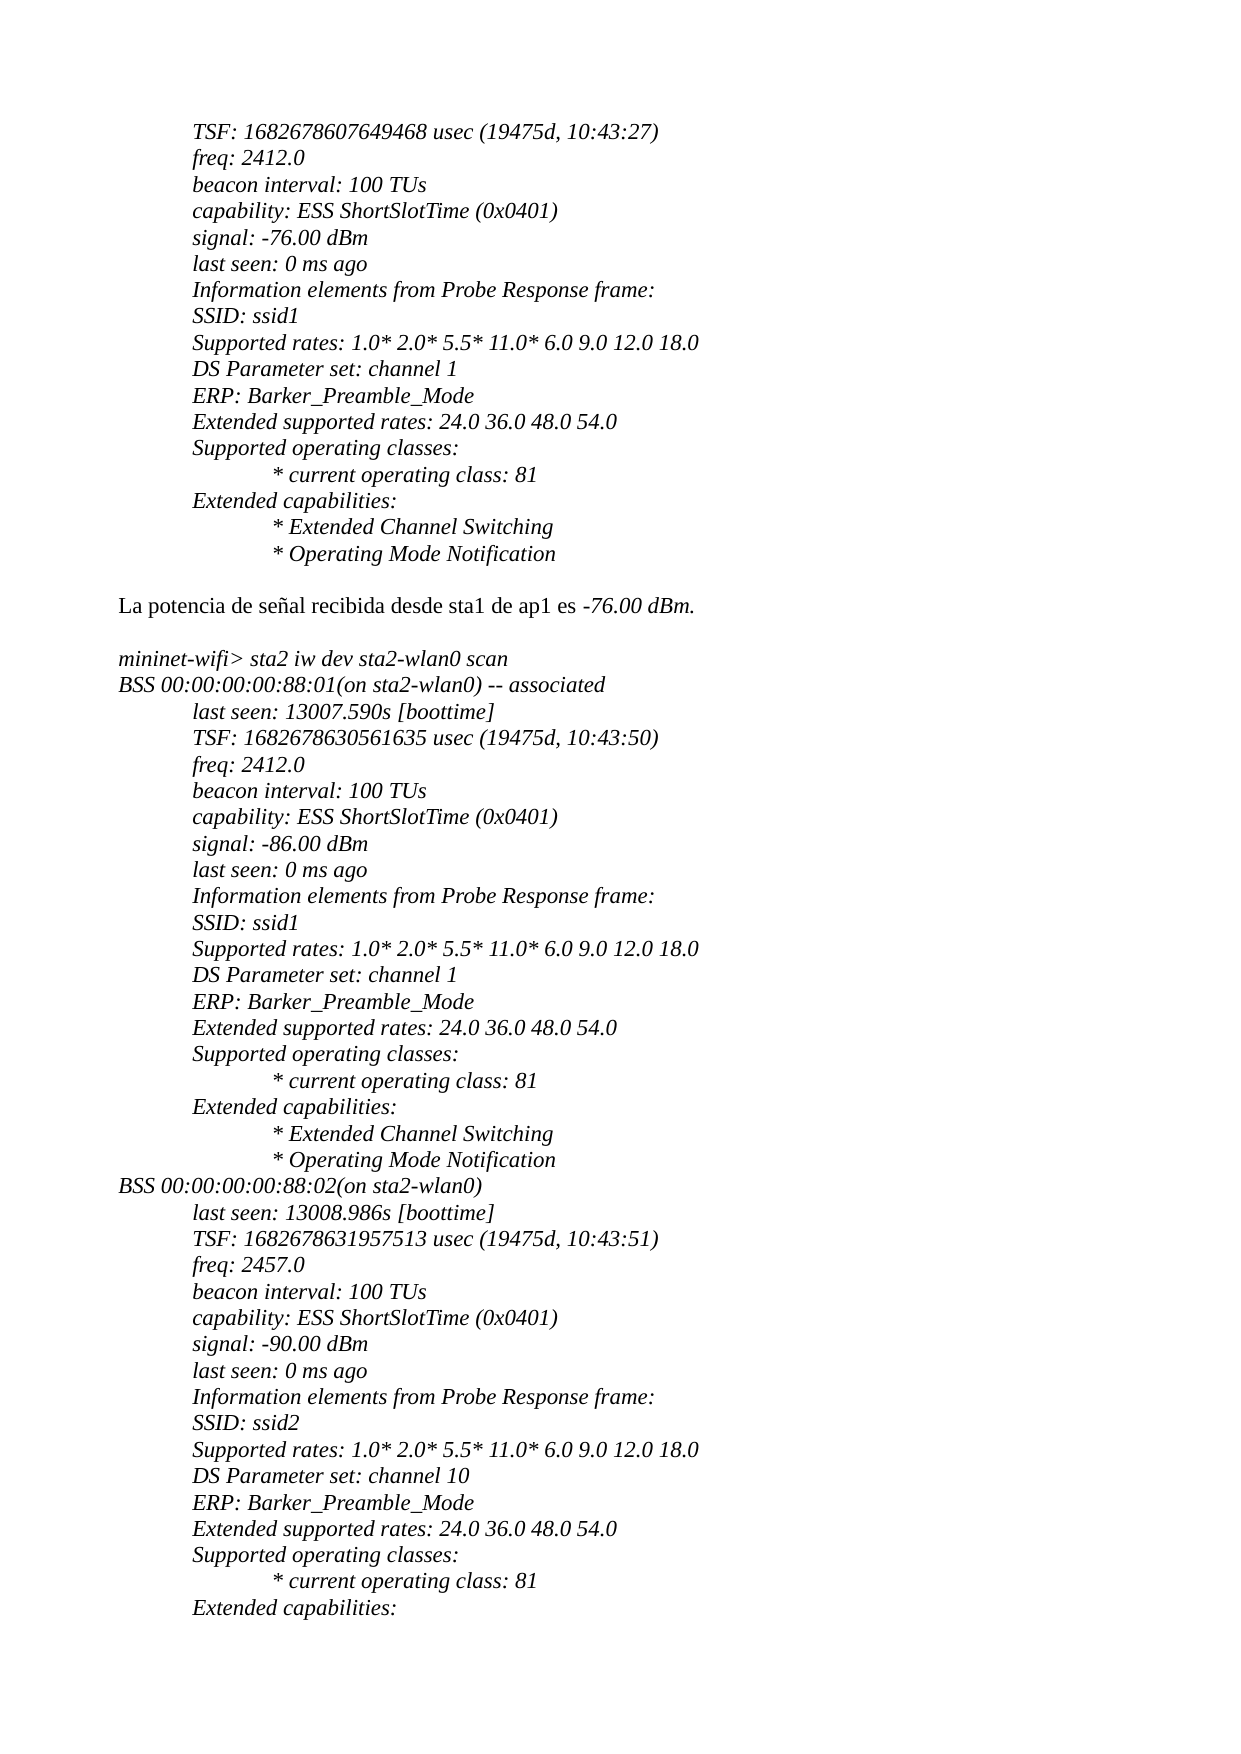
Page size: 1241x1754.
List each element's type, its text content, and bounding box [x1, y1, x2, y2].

text Supported operating classes: [118, 1541, 1122, 1568]
text freq: 2412.0 [118, 751, 1122, 777]
text * Operating Mode Notification [118, 1146, 1122, 1172]
text Extended capabilities: [118, 487, 1122, 513]
text DS Parameter set: channel 1 [118, 961, 1122, 988]
text last seen: 13008.986s [boottime] [118, 1199, 1122, 1225]
text beacon interval: 100 TUs [118, 777, 1122, 803]
text * Extended Channel Switching [118, 513, 1122, 540]
text freq: 2457.0 [118, 1251, 1122, 1278]
text BSS 00:00:00:00:88:01(on sta2-wlan0) -- associated [118, 672, 1122, 698]
text Information elements from Probe Response frame: [118, 276, 1122, 303]
text ERP: Barker_Preamble_Mode [118, 1488, 1122, 1515]
text signal: -86.00 dBm [118, 830, 1122, 856]
text ERP: Barker_Preamble_Mode [118, 988, 1122, 1014]
text Extended supported rates: 24.0 36.0 48.0 54.0 [118, 1515, 1122, 1541]
text TSF: 1682678630561635 usec (19475d, 10:43:50) [118, 724, 1122, 751]
text BSS 00:00:00:00:88:02(on sta2-wlan0) [118, 1172, 1122, 1199]
text freq: 2412.0 [118, 144, 1122, 171]
text * Operating Mode Notification [118, 540, 1122, 566]
text * current operating class: 81 [118, 461, 1122, 487]
text capability: ESS ShortSlotTime (0x0401) [118, 803, 1122, 830]
text Supported rates: 1.0* 2.0* 5.5* 11.0* 6.0 9.0 12.0 18.0 [118, 329, 1122, 355]
text * current operating class: 81 [118, 1067, 1122, 1093]
text capability: ESS ShortSlotTime (0x0401) [118, 197, 1122, 223]
text last seen: 13007.590s [boottime] [118, 698, 1122, 724]
text last seen: 0 ms ago [118, 856, 1122, 882]
text SSID: ssid1 [118, 303, 1122, 329]
text SSID: ssid2 [118, 1409, 1122, 1436]
text Supported rates: 1.0* 2.0* 5.5* 11.0* 6.0 9.0 12.0 18.0 [118, 935, 1122, 961]
text Information elements from Probe Response frame: [118, 1383, 1122, 1409]
text capability: ESS ShortSlotTime (0x0401) [118, 1304, 1122, 1330]
text mininet-wifi> sta2 iw dev sta2-wlan0 scan [118, 645, 1122, 672]
text last seen: 0 ms ago [118, 1357, 1122, 1383]
text Supported operating classes: [118, 434, 1122, 461]
text last seen: 0 ms ago [118, 250, 1122, 276]
text * Extended Channel Switching [118, 1119, 1122, 1146]
text SSID: ssid1 [118, 909, 1122, 935]
text Extended supported rates: 24.0 36.0 48.0 54.0 [118, 408, 1122, 434]
text Supported operating classes: [118, 1041, 1122, 1067]
text Information elements from Probe Response frame: [118, 882, 1122, 909]
text ERP: Barker_Preamble_Mode [118, 382, 1122, 408]
text Extended capabilities: [118, 1594, 1122, 1620]
text TSF: 1682678631957513 usec (19475d, 10:43:51) [118, 1225, 1122, 1251]
text beacon interval: 100 TUs [118, 171, 1122, 197]
text signal: -90.00 dBm [118, 1330, 1122, 1357]
text Extended supported rates: 24.0 36.0 48.0 54.0 [118, 1014, 1122, 1041]
text DS Parameter set: channel 1 [118, 355, 1122, 382]
text DS Parameter set: channel 10 [118, 1462, 1122, 1488]
text TSF: 1682678607649468 usec (19475d, 10:43:27) [118, 118, 1122, 144]
text beacon interval: 100 TUs [118, 1278, 1122, 1304]
text Supported rates: 1.0* 2.0* 5.5* 11.0* 6.0 9.0 12.0 18.0 [118, 1436, 1122, 1462]
text signal: -76.00 dBm [118, 223, 1122, 250]
text Extended capabilities: [118, 1093, 1122, 1119]
text La potencia de señal recibida desde sta1 de ap1 es -76.00 dBm. [118, 592, 1122, 619]
text * current operating class: 81 [118, 1568, 1122, 1594]
